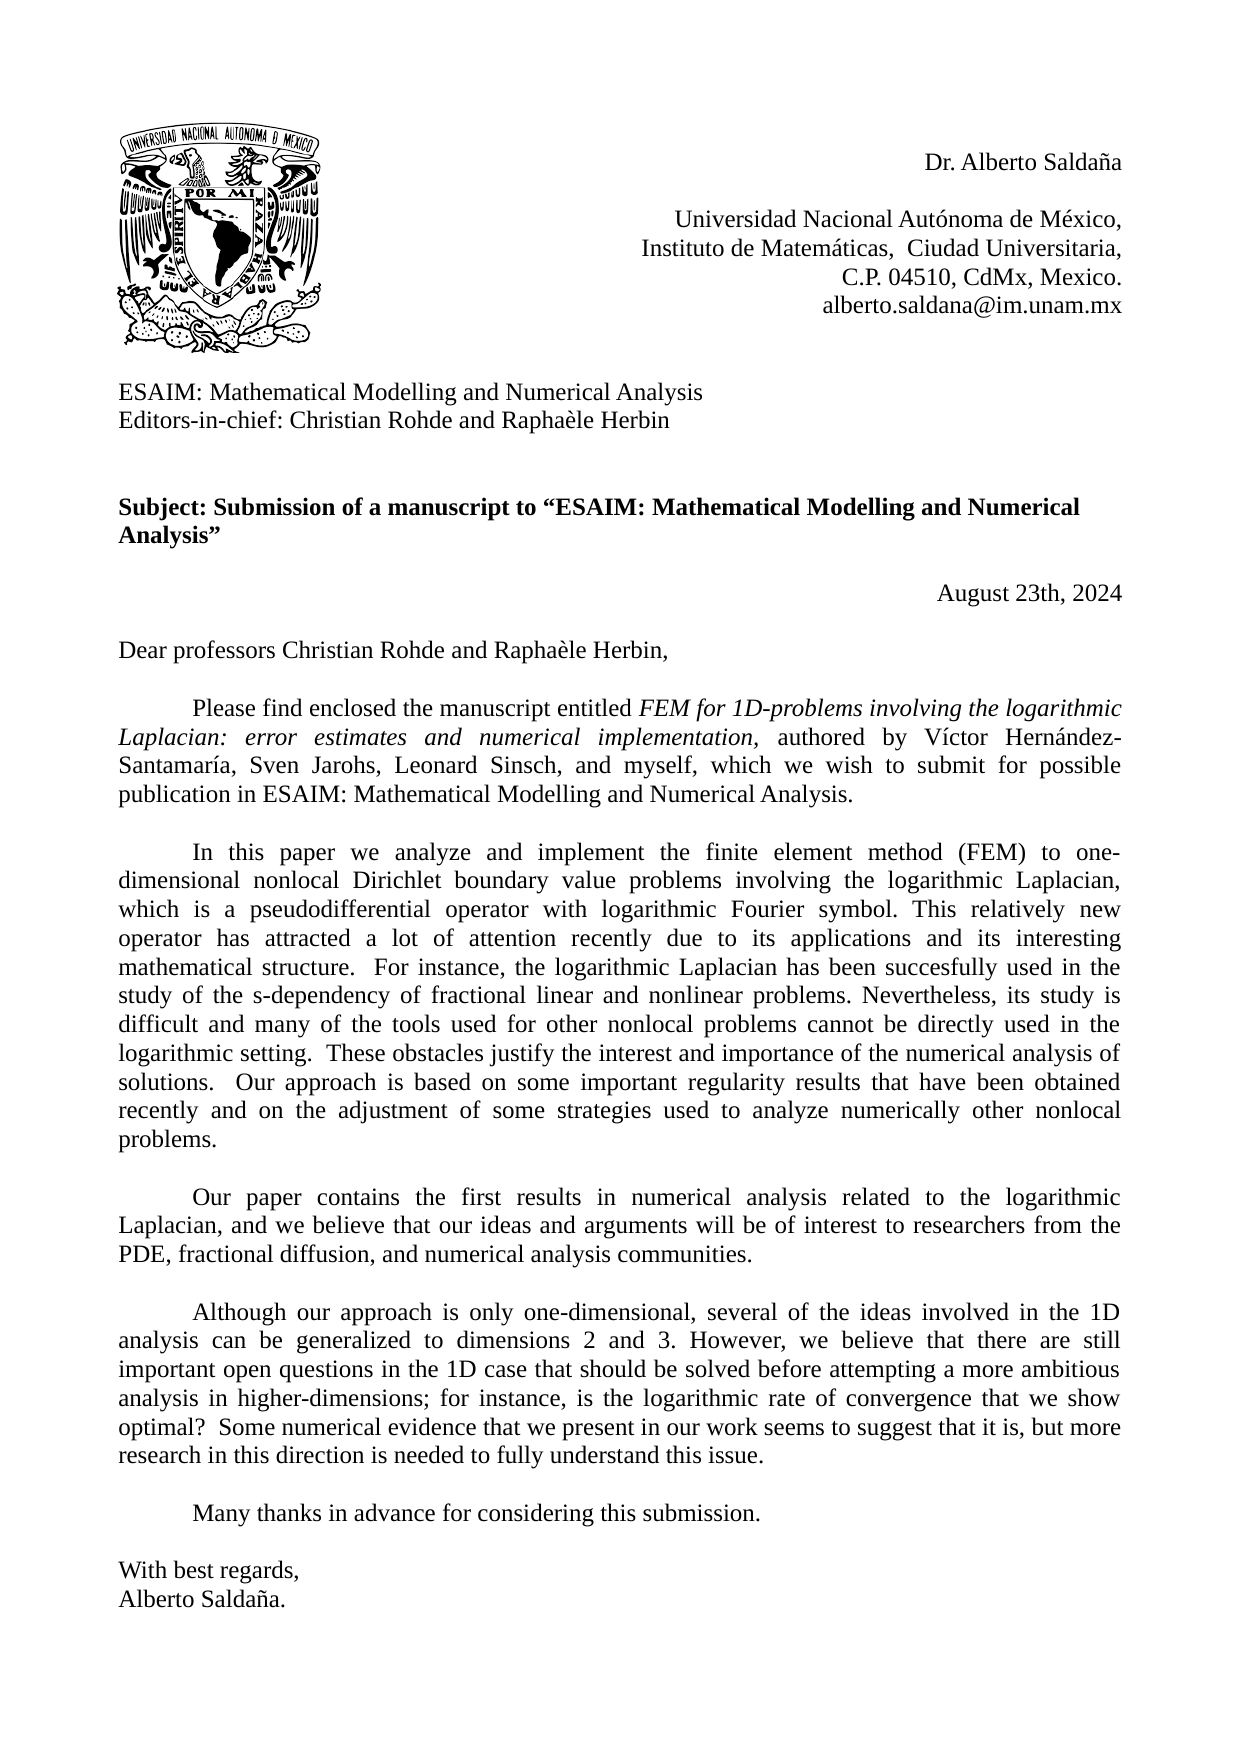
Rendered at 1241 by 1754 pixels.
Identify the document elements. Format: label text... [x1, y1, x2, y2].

text With best regards, [118, 1556, 1122, 1584]
text alberto.saldana@im.unam.mx [321, 291, 1122, 319]
text Universidad Nacional Autónoma de México, [321, 204, 1122, 233]
text Alberto Saldaña. [118, 1584, 1122, 1613]
text Dr. Alberto Saldaña [321, 147, 1122, 176]
text Our paper contains the first results in numerical analysis related to the logarithmic Laplacian, and we believe that our ideas and arguments will be of interest to researchers from the PDE, fractional diffusion, and numerical analysis communities. [118, 1182, 1122, 1268]
text ESAIM: Mathematical Modelling and Numerical Analysis [118, 377, 1122, 406]
text In this paper we analyze and implement the finite element method (FEM) to one-dimensional nonlocal Dirichlet boundary value problems involving the logarithmic Laplacian, which is a pseudodifferential operator with logarithmic Fourier symbol. This relatively new operator has attracted a lot of attention recently due to its applications and its interesting mathematical structure. For instance, the logarithmic Laplacian has been succesfully used in the study of the s-dependency of fractional linear and nonlinear problems. Nevertheless, its study is difficult and many of the tools used for other nonlocal problems cannot be directly used in the logarithmic setting. These obstacles justify the interest and importance of the numerical analysis of solutions. Our approach is based on some important regularity results that have been obtained recently and on the adjustment of some strategies used to analyze numerically other nonlocal problems. [118, 837, 1122, 1153]
text C.P. 04510, CdMx, Mexico. [321, 262, 1122, 291]
text Please find enclosed the manuscript entitled FEM for 1D-problems involving the logarithmic Laplacian: error estimates and numerical implementation, authored by Víctor Hernández-Santamaría, Sven Jarohs, Leonard Sinsch, and myself, which we wish to submit for possible publication in ESAIM: Mathematical Modelling and Numerical Analysis. [118, 693, 1122, 808]
text Subject: Submission of a manuscript to “ESAIM: Mathematical Modelling and Numerical Analysis” [118, 492, 1122, 549]
text August 23th, 2024 [118, 578, 1122, 607]
text Dear professors Christian Rohde and Raphaèle Herbin, [118, 636, 1122, 664]
text Many thanks in advance for considering this submission. [118, 1498, 1122, 1527]
text Instituto de Matemáticas, Ciudad Universitaria, [321, 233, 1122, 262]
picture [116, 122, 321, 353]
text Although our approach is only one-dimensional, several of the ideas involved in the 1D analysis can be generalized to dimensions 2 and 3. However, we believe that there are still important open questions in the 1D case that should be solved before attempting a more ambitious analysis in higher-dimensions; for instance, is the logarithmic rate of convergence that we show optimal? Some numerical evidence that we present in our work seems to suggest that it is, but more research in this direction is needed to fully understand this issue. [118, 1297, 1122, 1469]
text Editors-in-chief: Christian Rohde and Raphaèle Herbin [118, 406, 1122, 434]
